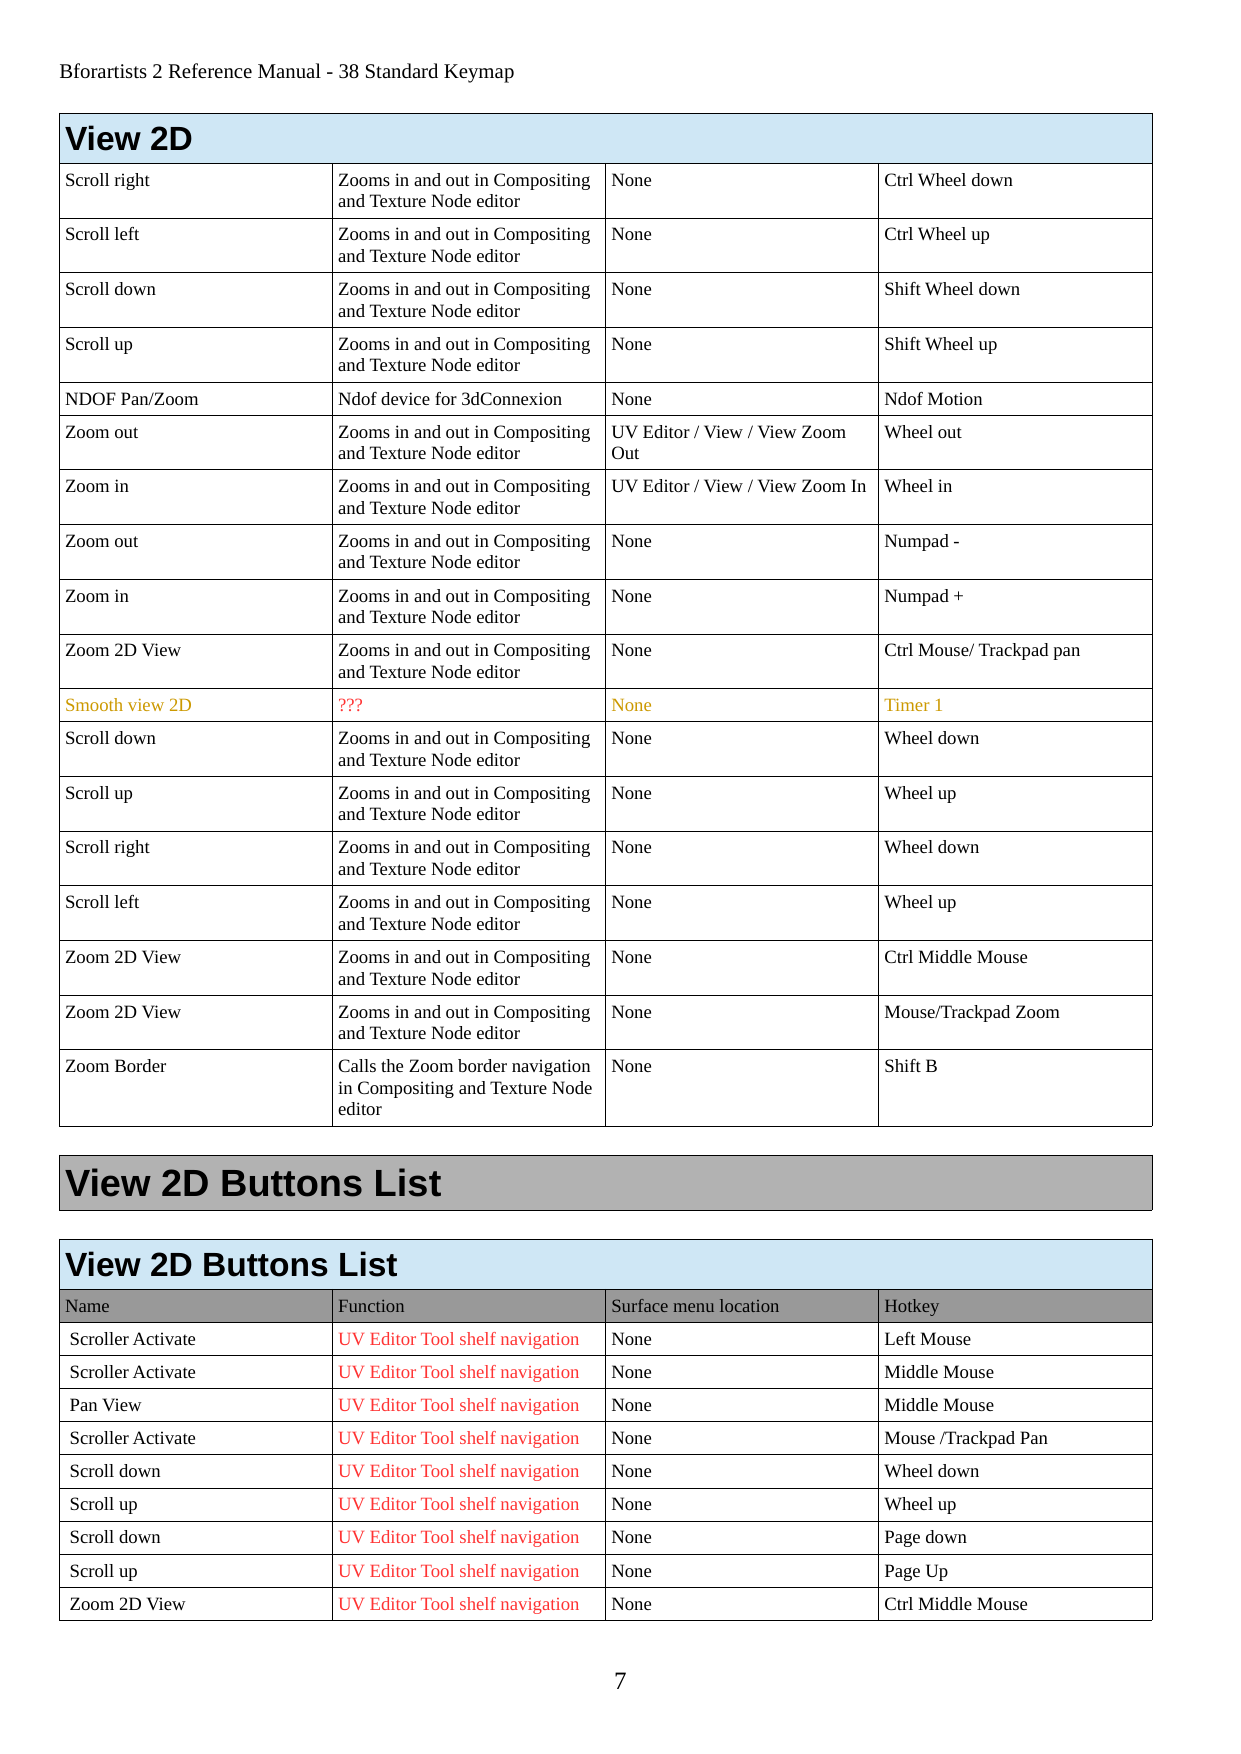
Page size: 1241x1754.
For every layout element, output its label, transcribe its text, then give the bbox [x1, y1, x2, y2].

table_cell Scroll down [60, 1455, 332, 1487]
table_cell Hotkey [879, 1290, 1152, 1322]
table_cell Ndof device for 3dConnexion [333, 383, 605, 415]
table_cell ??? [333, 689, 605, 721]
table_cell Scroll down [60, 1522, 332, 1554]
table_cell UV Editor / View / View Zoom Out [606, 416, 878, 469]
table_cell Wheel up [879, 777, 1152, 831]
table_cell None [606, 722, 878, 776]
table_cell Timer 1 [879, 689, 1152, 721]
table_cell Page down [879, 1522, 1152, 1554]
table_cell UV Editor / View / View Zoom In [606, 470, 878, 524]
table_cell UV Editor Tool shelf navigation [333, 1389, 605, 1421]
table_cell Zooms in and out in Compositing and Texture Node editor [333, 273, 605, 327]
table_cell None [606, 689, 878, 721]
table_cell Wheel down [879, 722, 1152, 776]
table_cell None [606, 1455, 878, 1487]
table_cell Zoom in [60, 580, 332, 633]
table_cell Page Up [879, 1555, 1152, 1587]
table_cell None [606, 886, 878, 940]
table_cell Scroll down [60, 273, 332, 327]
table_cell Zooms in and out in Compositing and Texture Node editor [333, 219, 605, 272]
table_cell Numpad - [879, 525, 1152, 579]
table_cell Wheel up [879, 886, 1152, 940]
table_cell None [606, 328, 878, 382]
table_cell Middle Mouse [879, 1389, 1152, 1421]
table_cell Shift B [879, 1050, 1152, 1126]
table_cell Scroll up [60, 1489, 332, 1521]
table_cell Zooms in and out in Compositing and Texture Node editor [333, 886, 605, 940]
table_cell Ctrl Middle Mouse [879, 941, 1152, 995]
table_header View 2D [60, 114, 1152, 163]
table_cell UV Editor Tool shelf navigation [333, 1522, 605, 1554]
table_cell None [606, 1356, 878, 1388]
table_cell Zoom Border [60, 1050, 332, 1126]
table_cell Function [333, 1290, 605, 1322]
table_cell Surface menu location [606, 1290, 878, 1322]
table_cell Wheel down [879, 1455, 1152, 1487]
table_cell Zoom out [60, 416, 332, 469]
table_cell UV Editor Tool shelf navigation [333, 1422, 605, 1454]
table_cell Ctrl Wheel up [879, 219, 1152, 272]
table_header View 2D Buttons List [60, 1156, 1152, 1210]
table_cell Numpad + [879, 580, 1152, 633]
table_cell Zooms in and out in Compositing and Texture Node editor [333, 777, 605, 831]
table_cell UV Editor Tool shelf navigation [333, 1555, 605, 1587]
table_cell Ctrl Wheel down [879, 164, 1152, 217]
table_cell None [606, 635, 878, 688]
table_cell Zoom 2D View [60, 1588, 332, 1620]
table_cell Smooth view 2D [60, 689, 332, 721]
table_cell Zooms in and out in Compositing and Texture Node editor [333, 164, 605, 217]
table_cell Shift Wheel down [879, 273, 1152, 327]
table_cell None [606, 832, 878, 885]
table_cell Scroller Activate [60, 1422, 332, 1454]
table_cell None [606, 1323, 878, 1355]
table_cell Scroll up [60, 328, 332, 382]
table_cell UV Editor Tool shelf navigation [333, 1588, 605, 1620]
table_cell None [606, 996, 878, 1049]
table_cell Scroll left [60, 219, 332, 272]
table_cell Zoom 2D View [60, 996, 332, 1049]
table_cell Zooms in and out in Compositing and Texture Node editor [333, 580, 605, 633]
table_cell Zooms in and out in Compositing and Texture Node editor [333, 525, 605, 579]
table_cell None [606, 1588, 878, 1620]
table_cell Mouse/Trackpad Zoom [879, 996, 1152, 1049]
table_cell Wheel down [879, 832, 1152, 885]
table_cell Ndof Motion [879, 383, 1152, 415]
table_cell Scroll up [60, 1555, 332, 1587]
table_cell None [606, 383, 878, 415]
table_cell Zooms in and out in Compositing and Texture Node editor [333, 722, 605, 776]
table_cell Ctrl Middle Mouse [879, 1588, 1152, 1620]
table_cell Shift Wheel up [879, 328, 1152, 382]
table_cell Middle Mouse [879, 1356, 1152, 1388]
table_cell Scroller Activate [60, 1323, 332, 1355]
table_cell Scroll up [60, 777, 332, 831]
table_cell None [606, 1555, 878, 1587]
table_cell NDOF Pan/Zoom [60, 383, 332, 415]
table_cell UV Editor Tool shelf navigation [333, 1455, 605, 1487]
table_cell Zoom 2D View [60, 941, 332, 995]
table_cell UV Editor Tool shelf navigation [333, 1489, 605, 1521]
table_cell Zooms in and out in Compositing and Texture Node editor [333, 832, 605, 885]
table_cell Calls the Zoom border navigation in Compositing and Texture Node editor [333, 1050, 605, 1126]
table_cell Wheel in [879, 470, 1152, 524]
table_cell Zoom in [60, 470, 332, 524]
table_cell Zoom 2D View [60, 635, 332, 688]
table_cell Zooms in and out in Compositing and Texture Node editor [333, 996, 605, 1049]
table_cell UV Editor Tool shelf navigation [333, 1356, 605, 1388]
table_header View 2D Buttons List [60, 1240, 1152, 1289]
table_cell Zooms in and out in Compositing and Texture Node editor [333, 328, 605, 382]
table_cell None [606, 777, 878, 831]
table_cell Wheel out [879, 416, 1152, 469]
table_cell Pan View [60, 1389, 332, 1421]
table_cell Scroll left [60, 886, 332, 940]
table_cell Mouse /Trackpad Pan [879, 1422, 1152, 1454]
table_cell Scroll right [60, 164, 332, 217]
table_cell None [606, 164, 878, 217]
table_cell None [606, 1050, 878, 1126]
table_cell None [606, 219, 878, 272]
table_cell Zooms in and out in Compositing and Texture Node editor [333, 635, 605, 688]
table_cell Name [60, 1290, 332, 1322]
table_cell None [606, 941, 878, 995]
table_cell Scroll down [60, 722, 332, 776]
table_cell Left Mouse [879, 1323, 1152, 1355]
table_cell None [606, 1389, 878, 1421]
table_cell Zoom out [60, 525, 332, 579]
table_cell Ctrl Mouse/ Trackpad pan [879, 635, 1152, 688]
table_cell Zooms in and out in Compositing and Texture Node editor [333, 416, 605, 469]
table_cell Zooms in and out in Compositing and Texture Node editor [333, 941, 605, 995]
table_cell None [606, 273, 878, 327]
table_cell Scroll right [60, 832, 332, 885]
table_cell Zooms in and out in Compositing and Texture Node editor [333, 470, 605, 524]
table_cell None [606, 580, 878, 633]
table_cell UV Editor Tool shelf navigation [333, 1323, 605, 1355]
table_cell None [606, 1489, 878, 1521]
table_cell Scroller Activate [60, 1356, 332, 1388]
table_cell Wheel up [879, 1489, 1152, 1521]
table_cell None [606, 1522, 878, 1554]
table_cell None [606, 1422, 878, 1454]
table_cell None [606, 525, 878, 579]
